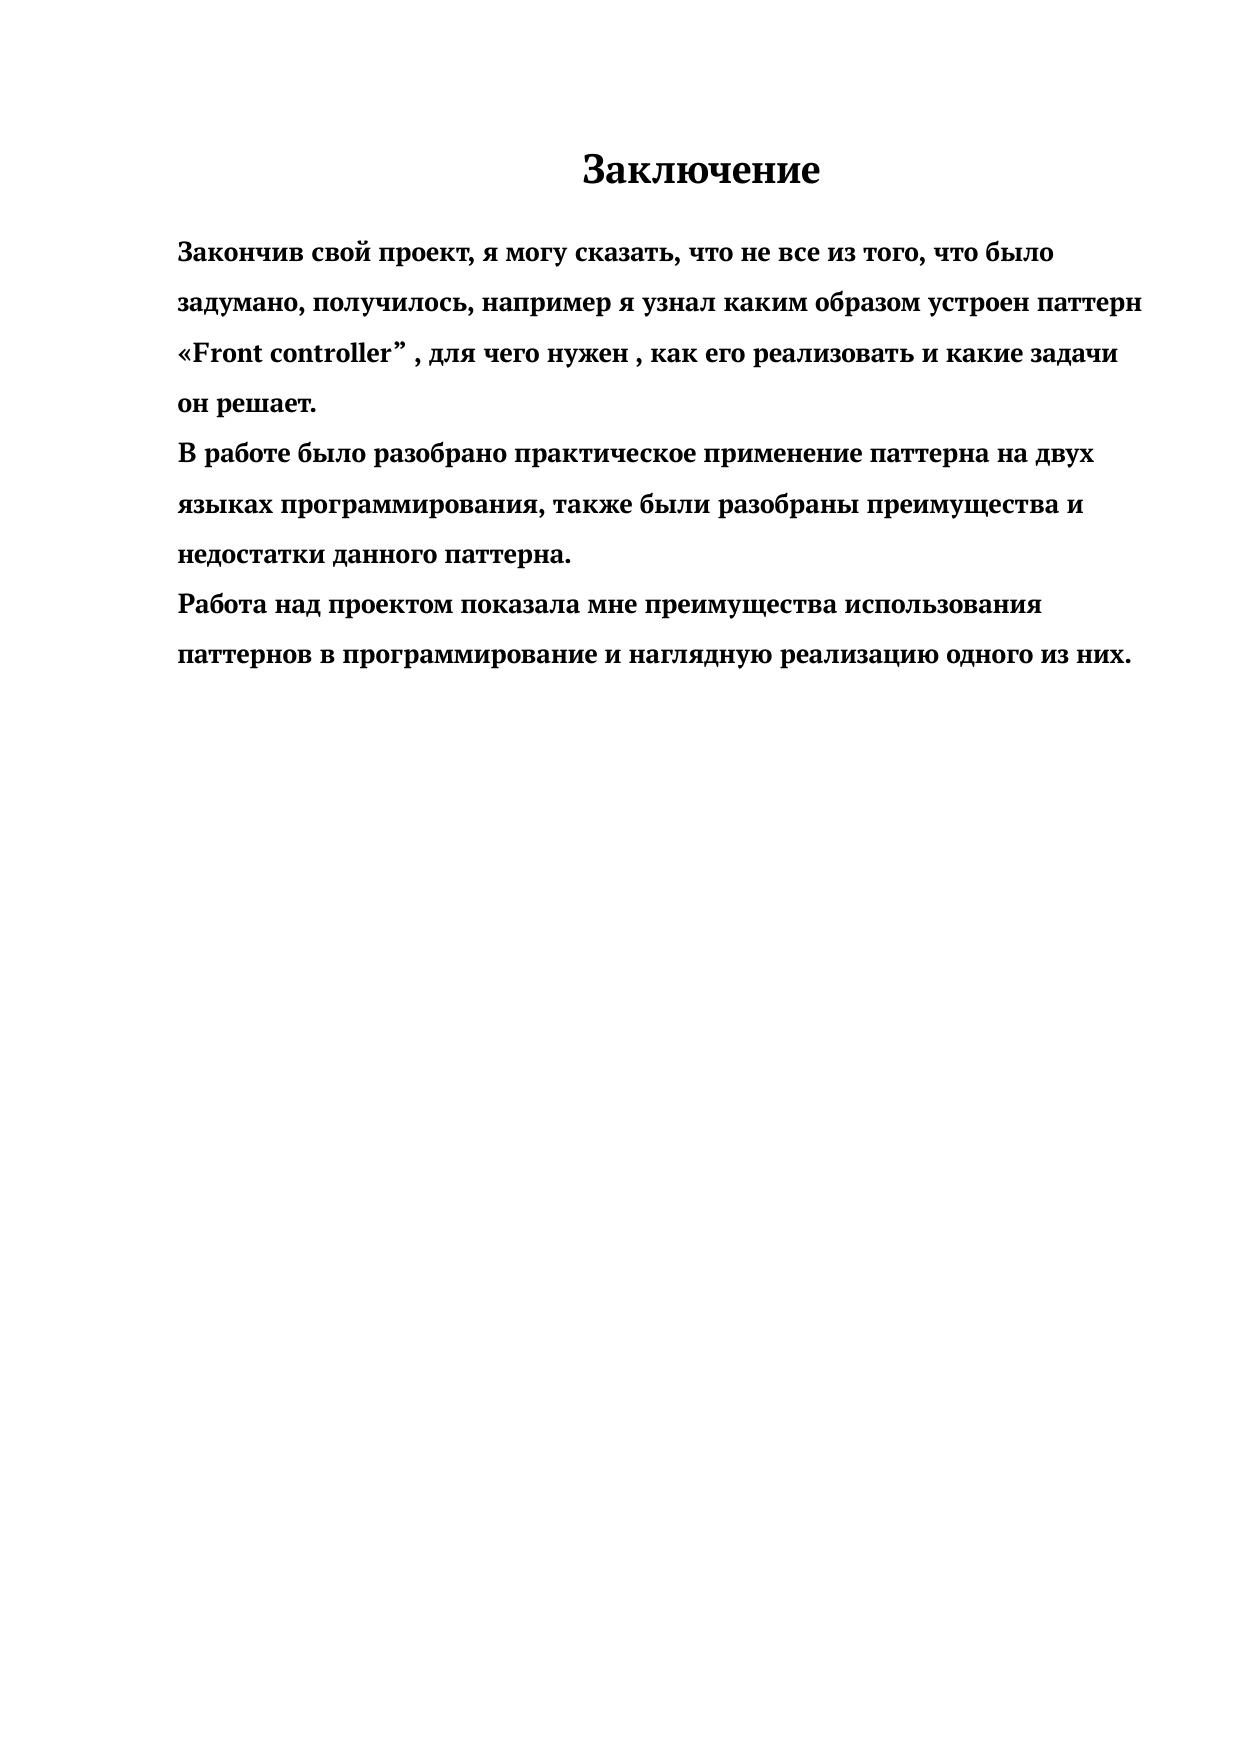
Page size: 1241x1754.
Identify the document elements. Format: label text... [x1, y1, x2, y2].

text Работа над проектом показала мне преимущества использования паттернов в программирование и наглядную реализацию одного из них. [177, 586, 1152, 670]
text Закончив свой проект, я могу сказать, что не все из того, что было задумано, получилось, например я узнал каким образом устроен паттерн «Front controller” , для чего нужен , как его реализовать и какие задачи он решает. [177, 234, 1152, 419]
subtitle Заключение [251, 143, 1152, 193]
text В работе было разобрано практическое применение паттерна на двух языках программирования, также были разобраны преимущества и недостатки данного паттерна. [177, 435, 1152, 569]
